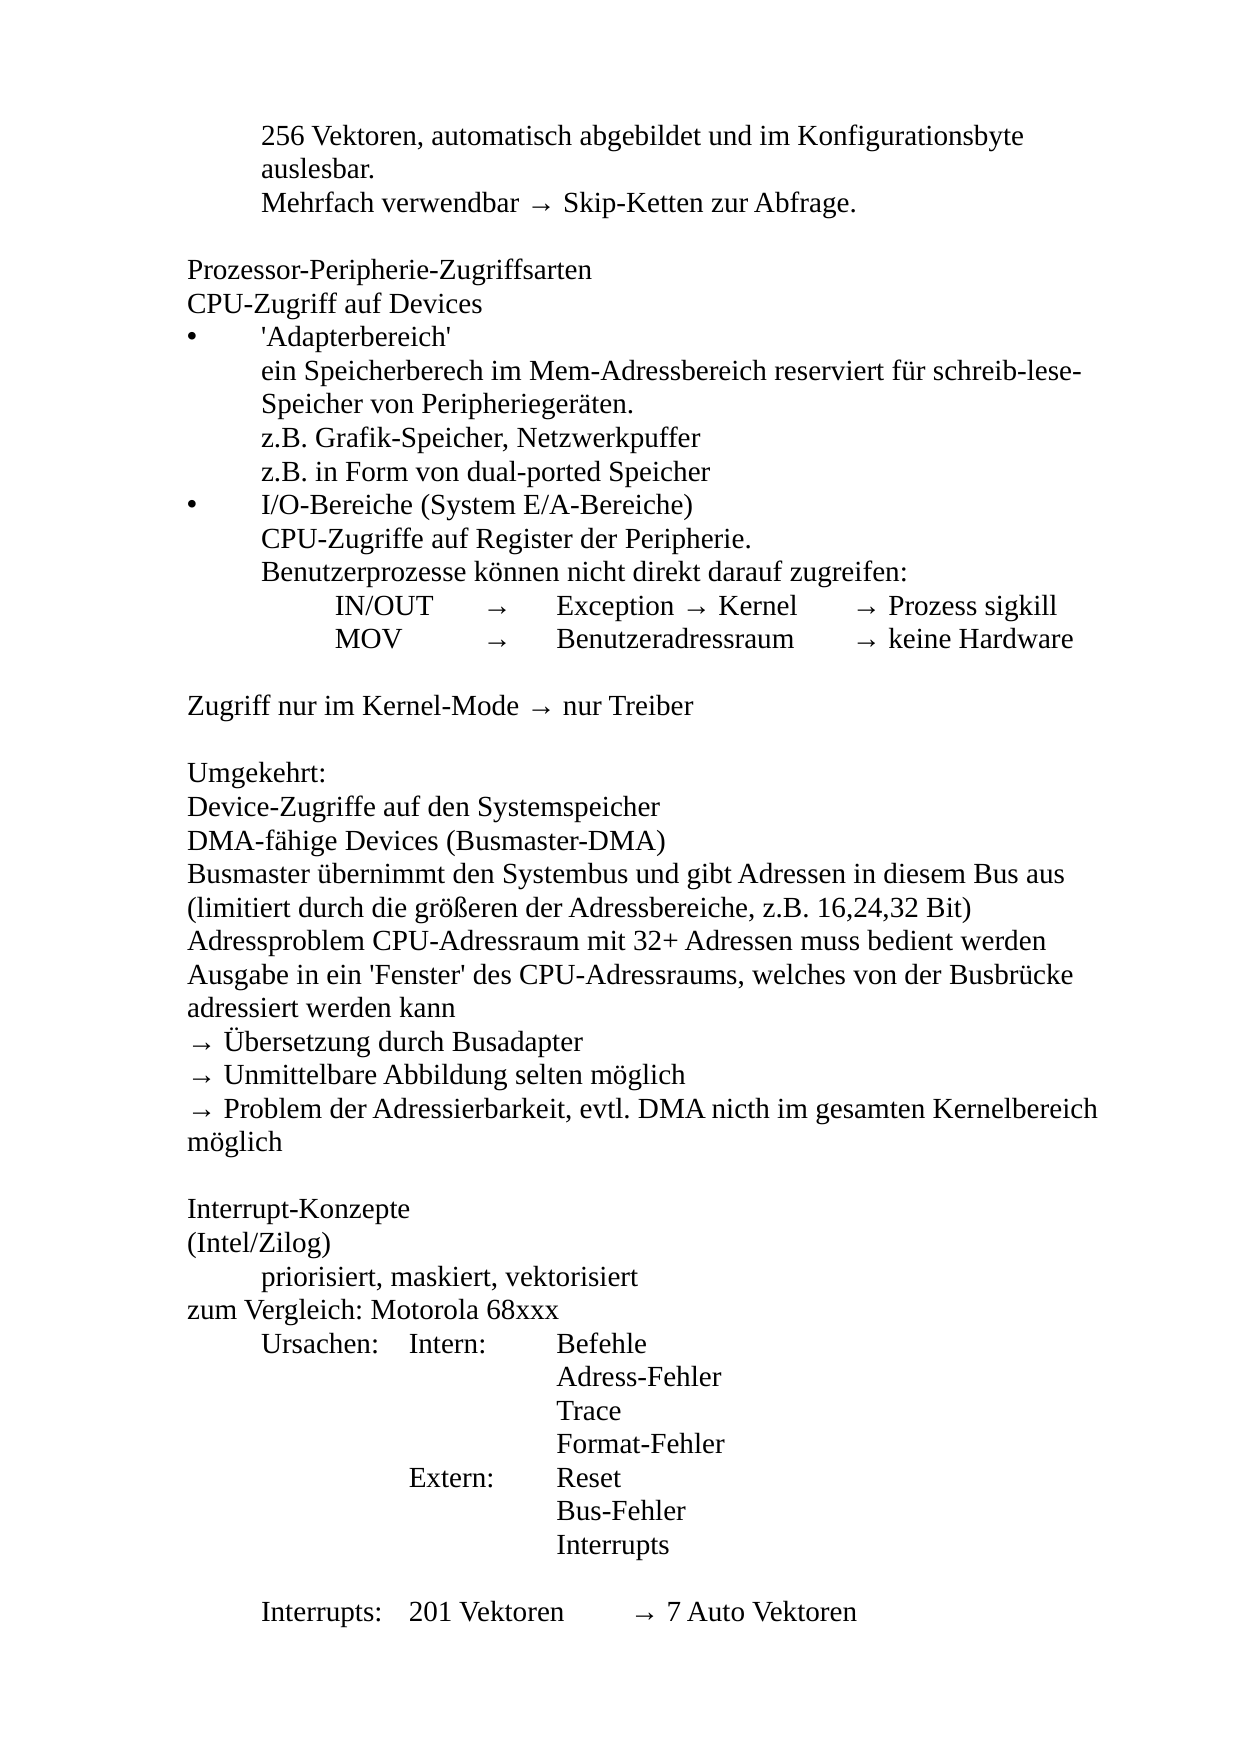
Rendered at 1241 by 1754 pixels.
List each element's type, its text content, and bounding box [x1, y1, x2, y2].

text Benutzerprozesse können nicht direkt darauf zugreifen: [187, 554, 1122, 588]
text z.B. Grafik-Speicher, Netzwerkpuffer [187, 420, 1122, 454]
text Mehrfach verwendbar → Skip-Ketten zur Abfrage. [187, 185, 1122, 219]
text Interrupts: 201 Vektoren → 7 Auto Vektoren [187, 1594, 1122, 1628]
text → Unmittelbare Abbildung selten möglich [187, 1057, 1122, 1091]
text Device-Zugriffe auf den Systemspeicher [187, 789, 1122, 823]
text Bus-Fehler [187, 1493, 1122, 1527]
text DMA-fähige Devices (Busmaster-DMA) [187, 823, 1122, 856]
text z.B. in Form von dual-ported Speicher [187, 454, 1122, 487]
text CPU-Zugriff auf Devices [187, 286, 1122, 319]
text Adressproblem CPU-Adressraum mit 32+ Adressen muss bedient werden [187, 923, 1122, 957]
text Zugriff nur im Kernel-Mode → nur Treiber [187, 688, 1122, 722]
text Trace [187, 1393, 1122, 1426]
text Interrupt-Konzepte [187, 1192, 1122, 1225]
text Extern: Reset [187, 1460, 1122, 1493]
text Prozessor-Peripherie-Zugriffsarten [187, 252, 1122, 286]
text MOV → Benutzeradressraum → keine Hardware [187, 621, 1122, 655]
text ein Speicherberech im Mem-Adressbereich reserviert für schreib-lese- Speicher von Peripheriegeräten. [187, 353, 1122, 420]
text zum Vergleich: Motorola 68xxx [187, 1292, 1122, 1326]
text → Problem der Adressierbarkeit, evtl. DMA nicth im gesamten Kernelbereich möglich [187, 1091, 1122, 1158]
list I/O-Bereiche (System E/A-Bereiche) [187, 487, 1122, 521]
text Ausgabe in ein 'Fenster' des CPU-Adressraums, welches von der Busbrücke adressiert werden kann [187, 957, 1122, 1024]
text → Übersetzung durch Busadapter [187, 1024, 1122, 1057]
text Interrupts [187, 1527, 1122, 1561]
text Umgekehrt: [187, 756, 1122, 789]
list 'Adapterbereich' [187, 319, 1122, 353]
text IN/OUT → Exception → Kernel → Prozess sigkill [187, 588, 1122, 621]
text Busmaster übernimmt den Systembus und gibt Adressen in diesem Bus aus (limitiert durch die größeren der Adressbereiche, z.B. 16,24,32 Bit) [187, 856, 1122, 923]
text Adress-Fehler [187, 1359, 1122, 1393]
text priorisiert, maskiert, vektorisiert [187, 1259, 1122, 1292]
text Format-Fehler [187, 1426, 1122, 1460]
text (Intel/Zilog) [187, 1225, 1122, 1259]
text 256 Vektoren, automatisch abgebildet und im Konfigurationsbyte auslesbar. [187, 118, 1122, 185]
text CPU-Zugriffe auf Register der Peripherie. [187, 521, 1122, 554]
text Ursachen: Intern: Befehle [187, 1326, 1122, 1359]
